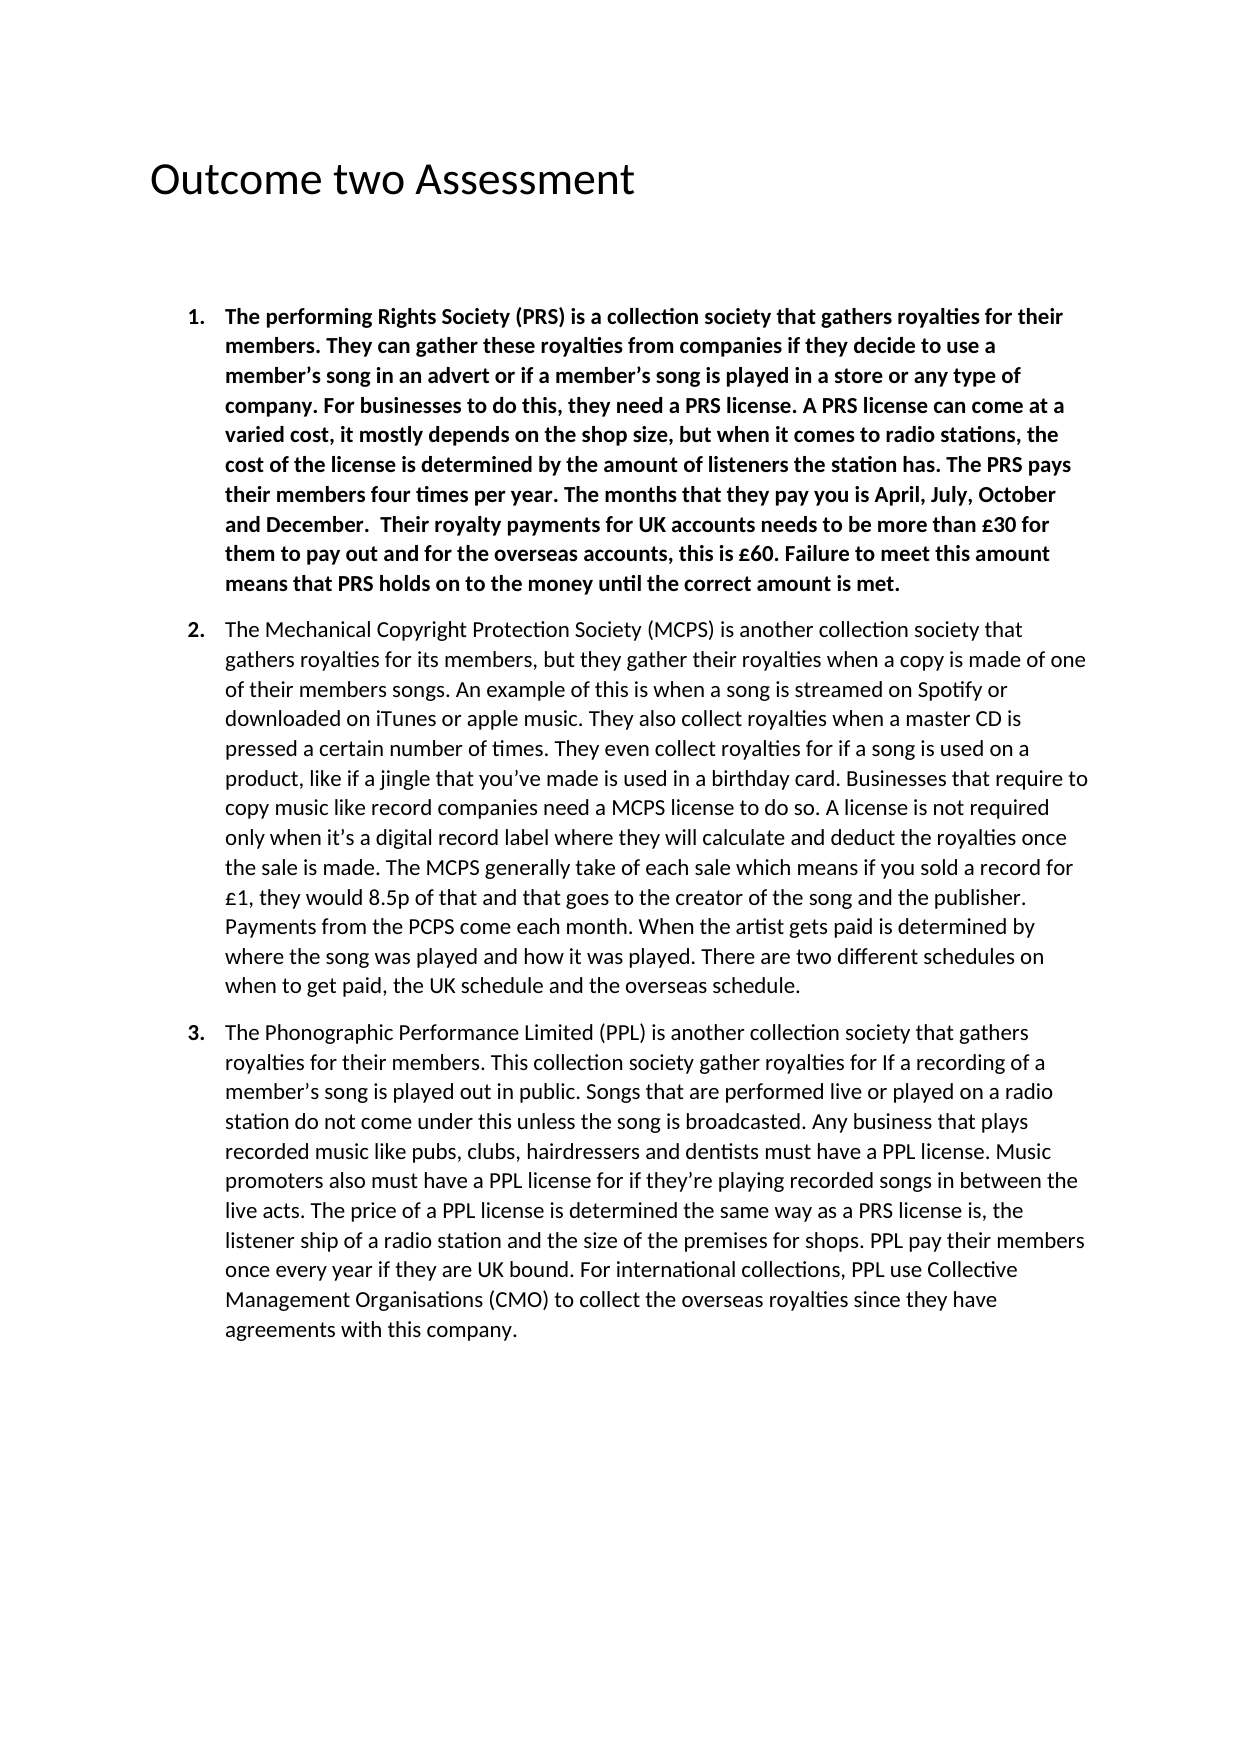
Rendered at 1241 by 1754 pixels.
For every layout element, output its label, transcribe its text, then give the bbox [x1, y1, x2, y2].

list The Phonographic Performance Limited (PPL) is another collection society that gathers royalties for their members. This collection society gather royalties for If a recording of a member’s song is played out in public. Songs that are performed live or played on a radio station do not come under this unless the song is broadcasted. Any business that plays recorded music like pubs, clubs, hairdressers and dentists must have a PPL license. Music promoters also must have a PPL license for if they’re playing recorded songs in between the live acts. The price of a PPL license is determined the same way as a PRS license is, the listener ship of a radio station and the size of the premises for shops. PPL pay their members once every year if they are UK bound. For international collections, PPL use Collective Management Organisations (CMO) to collect the overseas royalties since they have agreements with this company. [187, 1018, 1090, 1343]
list The performing Rights Society (PRS) is a collection society that gathers royalties for their members. They can gather these royalties from companies if they decide to use a member’s song in an advert or if a member’s song is played in a store or any type of company. For businesses to do this, they need a PRS license. A PRS license can come at a varied cost, it mostly depends on the shop size, but when it comes to radio stations, the cost of the license is determined by the amount of listeners the station has. The PRS pays their members four times per year. The months that they pay you is April, July, October and December. Their royalty payments for UK accounts needs to be more than £30 for them to pay out and for the overseas accounts, this is £60. Failure to meet this amount means that PRS holds on to the money until the correct amount is met. [187, 302, 1090, 597]
text Outcome two Assessment [150, 150, 1090, 206]
list The Mechanical Copyright Protection Society (MCPS) is another collection society that gathers royalties for its members, but they gather their royalties when a copy is made of one of their members songs. An example of this is when a song is streamed on Spotify or downloaded on iTunes or apple music. They also collect royalties when a master CD is pressed a certain number of times. They even collect royalties for if a song is used on a product, like if a jingle that you’ve made is used in a birthday card. Businesses that require to copy music like record companies need a MCPS license to do so. A license is not required only when it’s a digital record label where they will calculate and deduct the royalties once the sale is made. The MCPS generally take of each sale which means if you sold a record for £1, they would 8.5p of that and that goes to the creator of the song and the publisher. Payments from the PCPS come each month. When the artist gets paid is determined by where the song was played and how it was played. There are two different schedules on when to get paid, the UK schedule and the overseas schedule. [187, 615, 1090, 1000]
